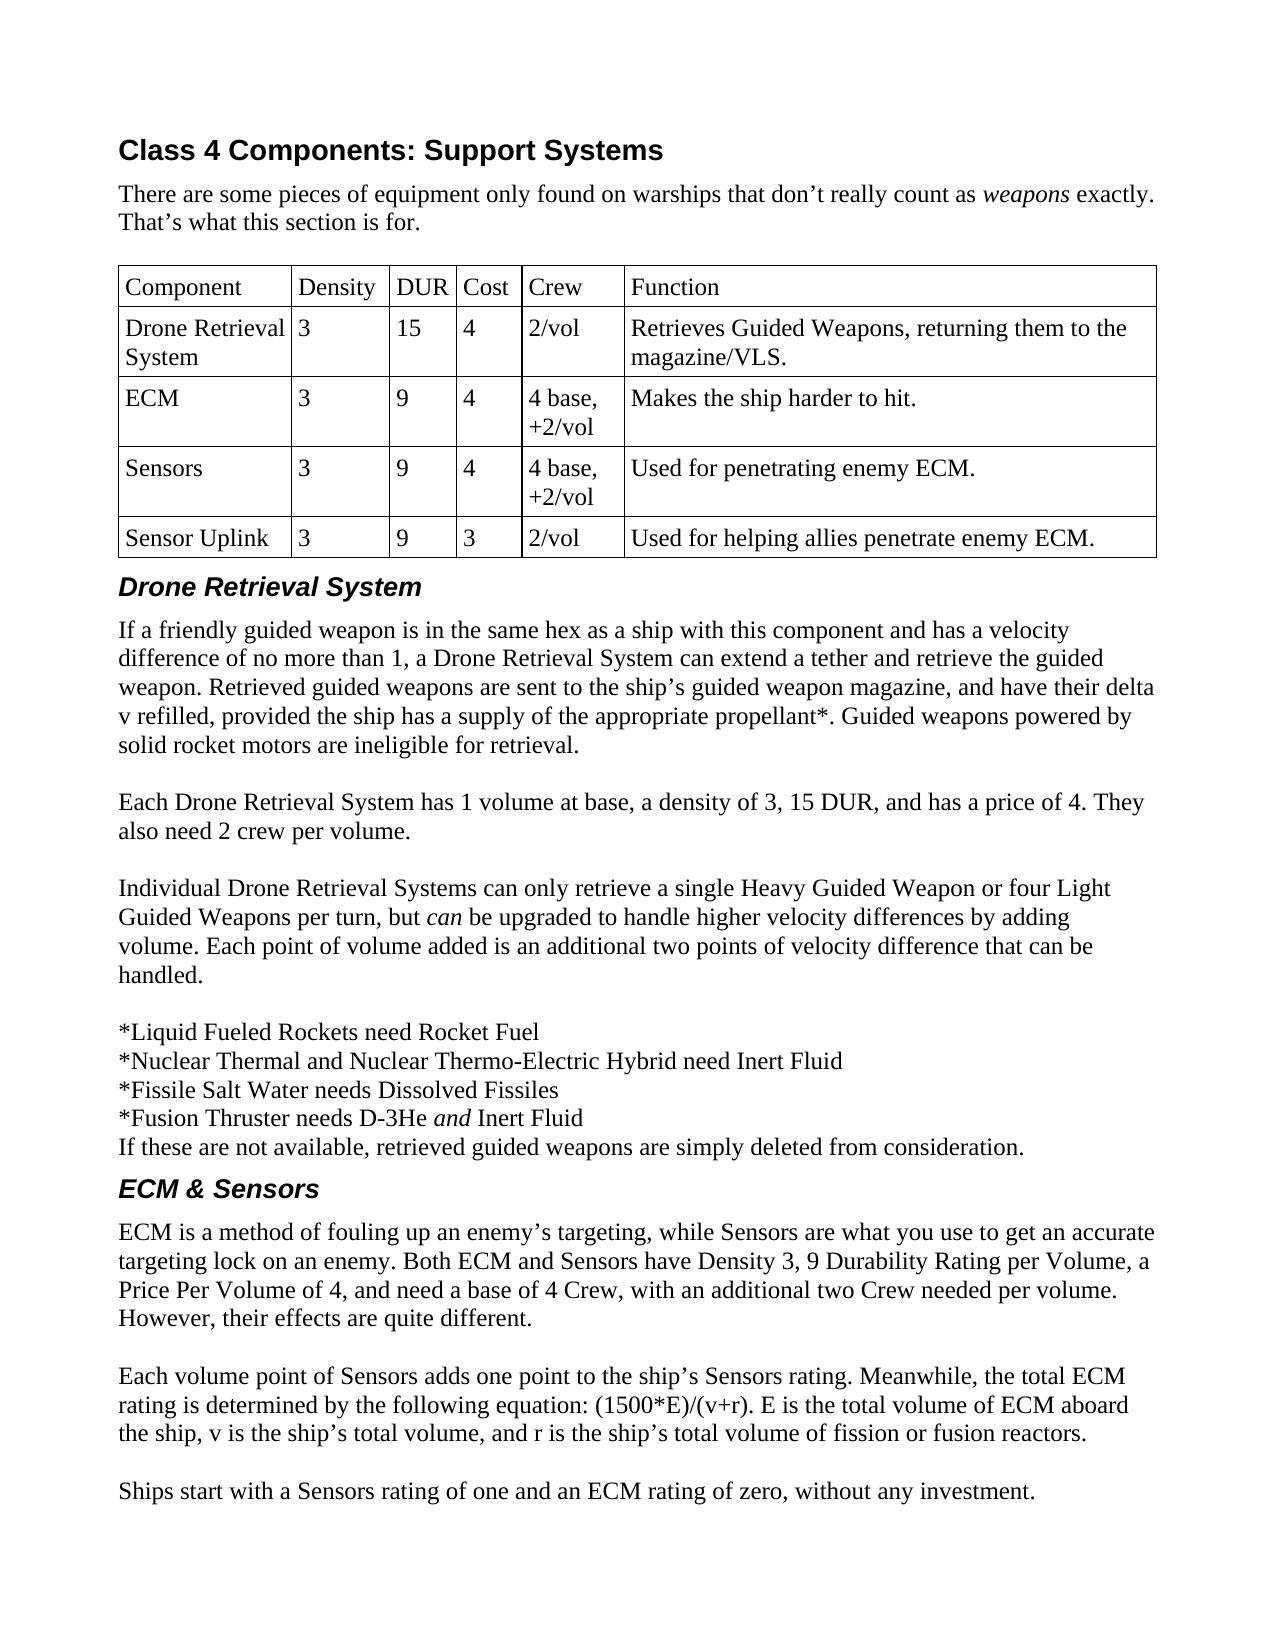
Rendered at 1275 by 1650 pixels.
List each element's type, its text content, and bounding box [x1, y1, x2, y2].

text Each Drone Retrieval System has 1 volume at base, a density of 3, 15 DUR, and has a price of 4. They also need 2 crew per volume. [118, 787, 1157, 845]
table_cell Used for penetrating enemy ECM. [625, 447, 1156, 516]
table_cell 3 [457, 517, 521, 557]
table_header Cost [457, 266, 521, 306]
text Each volume point of Sensors adds one point to the ship’s Sensors rating. Meanwhile, the total ECM rating is determined by the following equation: (1500*E)/(v+r). E is the total volume of ECM aboard the ship, v is the ship’s total volume, and r is the ship’s total volume of fission or fusion reactors. [118, 1361, 1157, 1447]
table_header Component [119, 266, 291, 306]
subtitle Drone Retrieval System [118, 571, 1157, 602]
table_cell ECM [119, 377, 291, 446]
table_cell 3 [292, 307, 389, 376]
table_cell 3 [292, 377, 389, 446]
table_cell 15 [390, 307, 456, 376]
table_cell 9 [390, 447, 456, 516]
table_header Density [292, 266, 389, 306]
table_cell Sensors [119, 447, 291, 516]
table_cell 4 base, +2/vol [523, 447, 624, 516]
table_header Crew [523, 266, 624, 306]
table_cell 4 [457, 307, 521, 376]
table_cell Retrieves Guided Weapons, returning them to the magazine/VLS. [625, 307, 1156, 376]
table_cell 3 [292, 517, 389, 557]
table_cell 3 [292, 447, 389, 516]
text There are some pieces of equipment only found on warships that don’t really count as weapons exactly. That’s what this section is for. [118, 179, 1157, 236]
table_header Function [625, 266, 1156, 306]
text Individual Drone Retrieval Systems can only retrieve a single Heavy Guided Weapon or four Light Guided Weapons per turn, but can be upgraded to handle higher velocity differences by adding volume. Each point of volume added is an additional two points of velocity difference that can be handled. [118, 873, 1157, 988]
table_cell Sensor Uplink [119, 517, 291, 557]
table_cell 4 base, +2/vol [523, 377, 624, 446]
table_cell Used for helping allies penetrate enemy ECM. [625, 517, 1156, 557]
table_cell Makes the ship harder to hit. [625, 377, 1156, 446]
text If a friendly guided weapon is in the same hex as a ship with this component and has a velocity difference of no more than 1, a Drone Retrieval System can extend a tether and retrieve the guided weapon. Retrieved guided weapons are sent to the ship’s guided weapon magazine, and have their delta v refilled, provided the ship has a supply of the appropriate propellant*. Guided weapons powered by solid rocket motors are ineligible for retrieval. [118, 615, 1157, 758]
text ECM is a method of fouling up an enemy’s targeting, while Sensors are what you use to get an accurate targeting lock on an enemy. Both ECM and Sensors have Density 3, 9 Durability Rating per Volume, a Price Per Volume of 4, and need a base of 4 Crew, with an additional two Crew needed per volume. However, their effects are quite different. [118, 1217, 1157, 1332]
table_cell 4 [457, 447, 521, 516]
subtitle Class 4 Components: Support Systems [118, 133, 1157, 166]
subtitle ECM & Sensors [118, 1173, 1157, 1205]
text Ships start with a Sensors rating of one and an ECM rating of zero, without any investment. [118, 1476, 1157, 1505]
table_cell 2/vol [523, 517, 624, 557]
table_header DUR [390, 266, 456, 306]
table_cell Drone Retrieval System [119, 307, 291, 376]
text *Liquid Fueled Rockets need Rocket Fuel *Nuclear Thermal and Nuclear Thermo-Electric Hybrid need Inert Fluid *Fissile Salt Water needs Dissolved Fissiles *Fusion Thruster needs D-3He and Inert Fluid If these are not available, retrieved guided weapons are simply deleted from consideration. [118, 1017, 1157, 1161]
table_cell 9 [390, 517, 456, 557]
table_cell 9 [390, 377, 456, 446]
table_cell 2/vol [523, 307, 624, 376]
table_cell 4 [457, 377, 521, 446]
